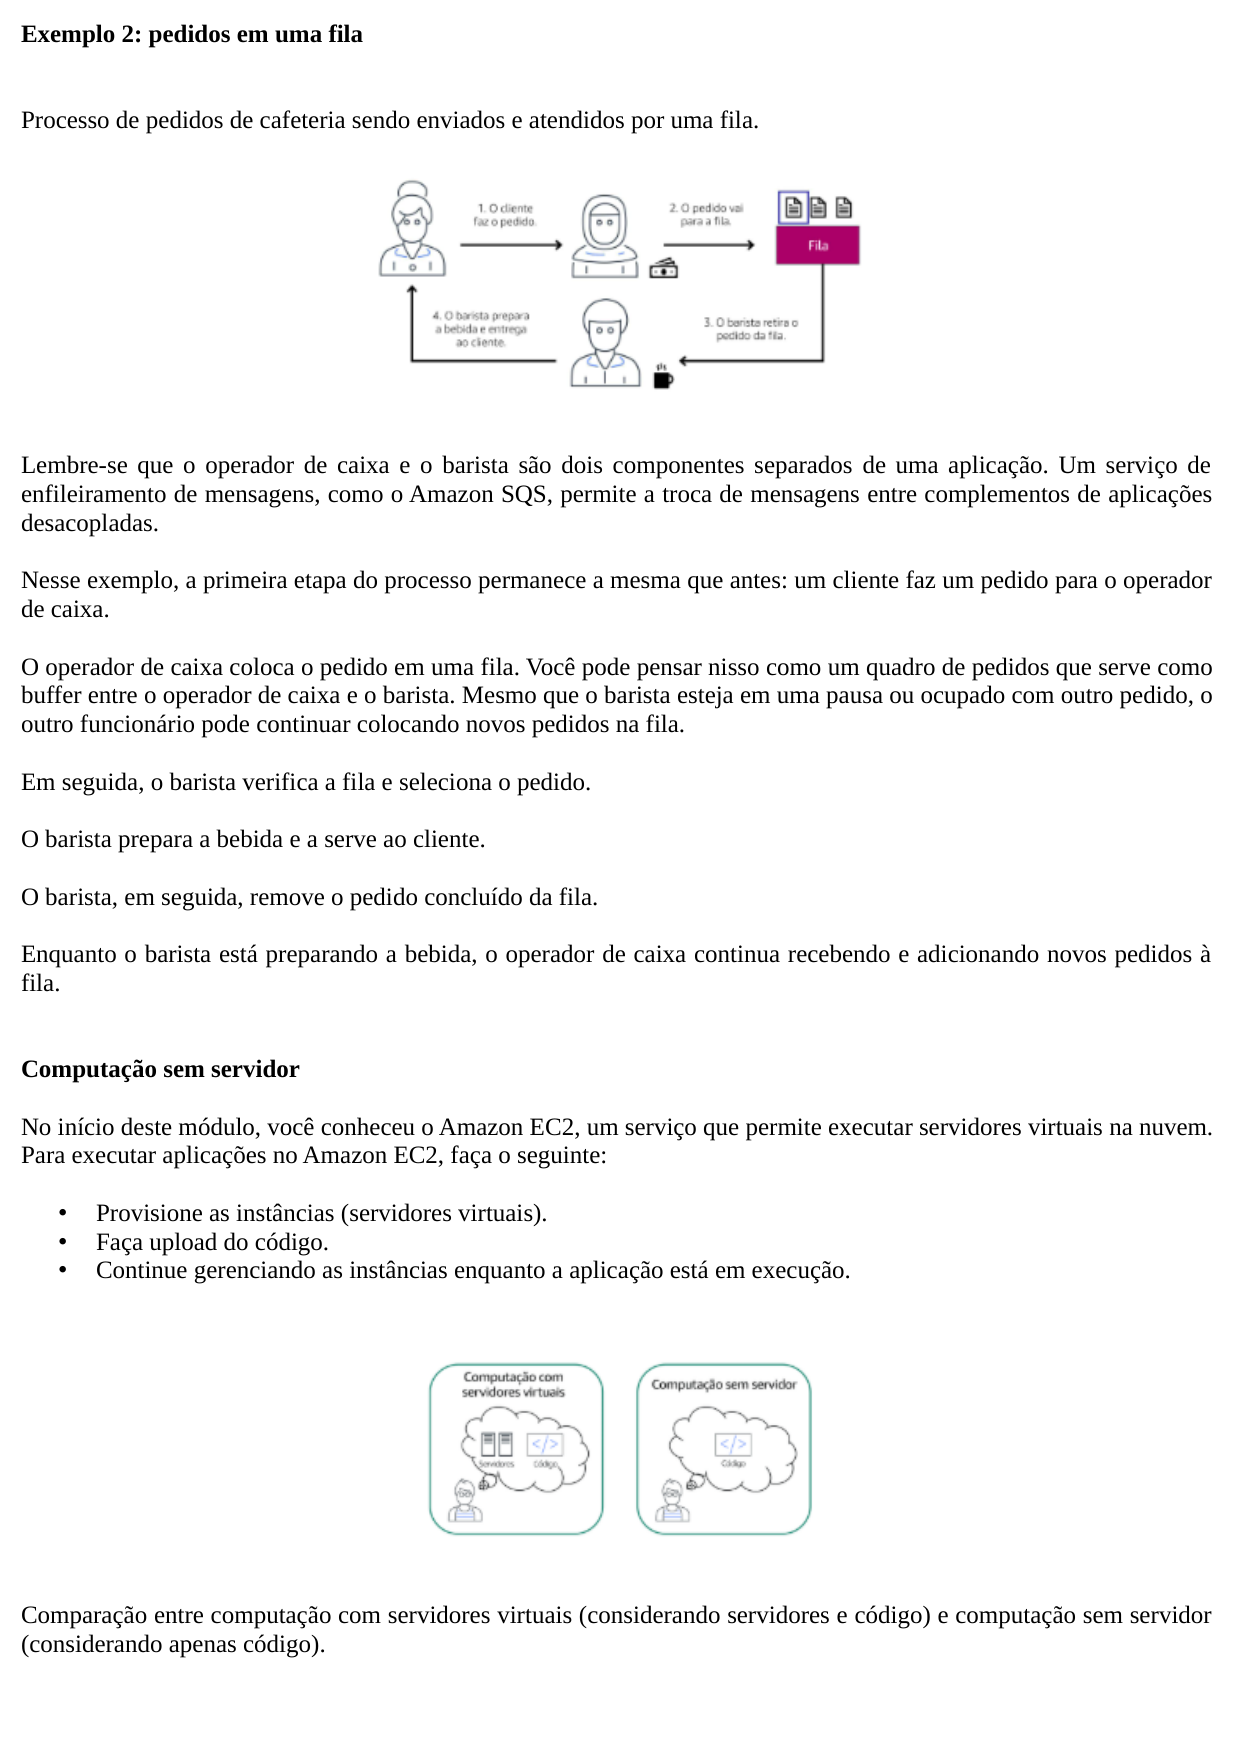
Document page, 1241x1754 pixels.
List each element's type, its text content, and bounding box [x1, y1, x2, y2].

text Processo de pedidos de cafeteria sendo enviados e atendidos por uma fila. [21, 105, 1213, 134]
list Continue gerenciando as instâncias enquanto a aplicação está em execução. [58, 1255, 1213, 1284]
list Faça upload do código. [58, 1227, 1213, 1255]
text Exemplo 2: pedidos em uma fila [21, 19, 1213, 48]
text O barista prepara a bebida e a serve ao cliente. [21, 824, 1213, 853]
picture [400, 1341, 834, 1554]
picture [354, 162, 880, 412]
text Comparação entre computação com servidores virtuais (considerando servidores e código) e computação sem servidor (considerando apenas código). [21, 1600, 1213, 1658]
text O barista, em seguida, remove o pedido concluído da fila. [21, 882, 1213, 910]
text No início deste módulo, você conheceu o Amazon EC2, um serviço que permite executar servidores virtuais na nuvem. Para executar aplicações no Amazon EC2, faça o seguinte: [21, 1112, 1213, 1169]
text O operador de caixa coloca o pedido em uma fila. Você pode pensar nisso como um quadro de pedidos que serve como buffer entre o operador de caixa e o barista. Mesmo que o barista esteja em uma pausa ou ocupado com outro pedido, o outro funcionário pode continuar colocando novos pedidos na fila. [21, 652, 1213, 738]
text Enquanto o barista está preparando a bebida, o operador de caixa continua recebendo e adicionando novos pedidos à fila. [21, 939, 1213, 997]
list Provisione as instâncias (servidores virtuais). [58, 1198, 1213, 1227]
text Lembre-se que o operador de caixa e o barista são dois componentes separados de uma aplicação. Um serviço de enfileiramento de mensagens, como o Amazon SQS, permite a troca de mensagens entre complementos de aplicações desacopladas. [21, 450, 1213, 537]
text Computação sem servidor [21, 1054, 1213, 1083]
text Em seguida, o barista verifica a fila e seleciona o pedido. [21, 767, 1213, 795]
text Nesse exemplo, a primeira etapa do processo permanece a mesma que antes: um cliente faz um pedido para o operador de caixa. [21, 565, 1213, 623]
